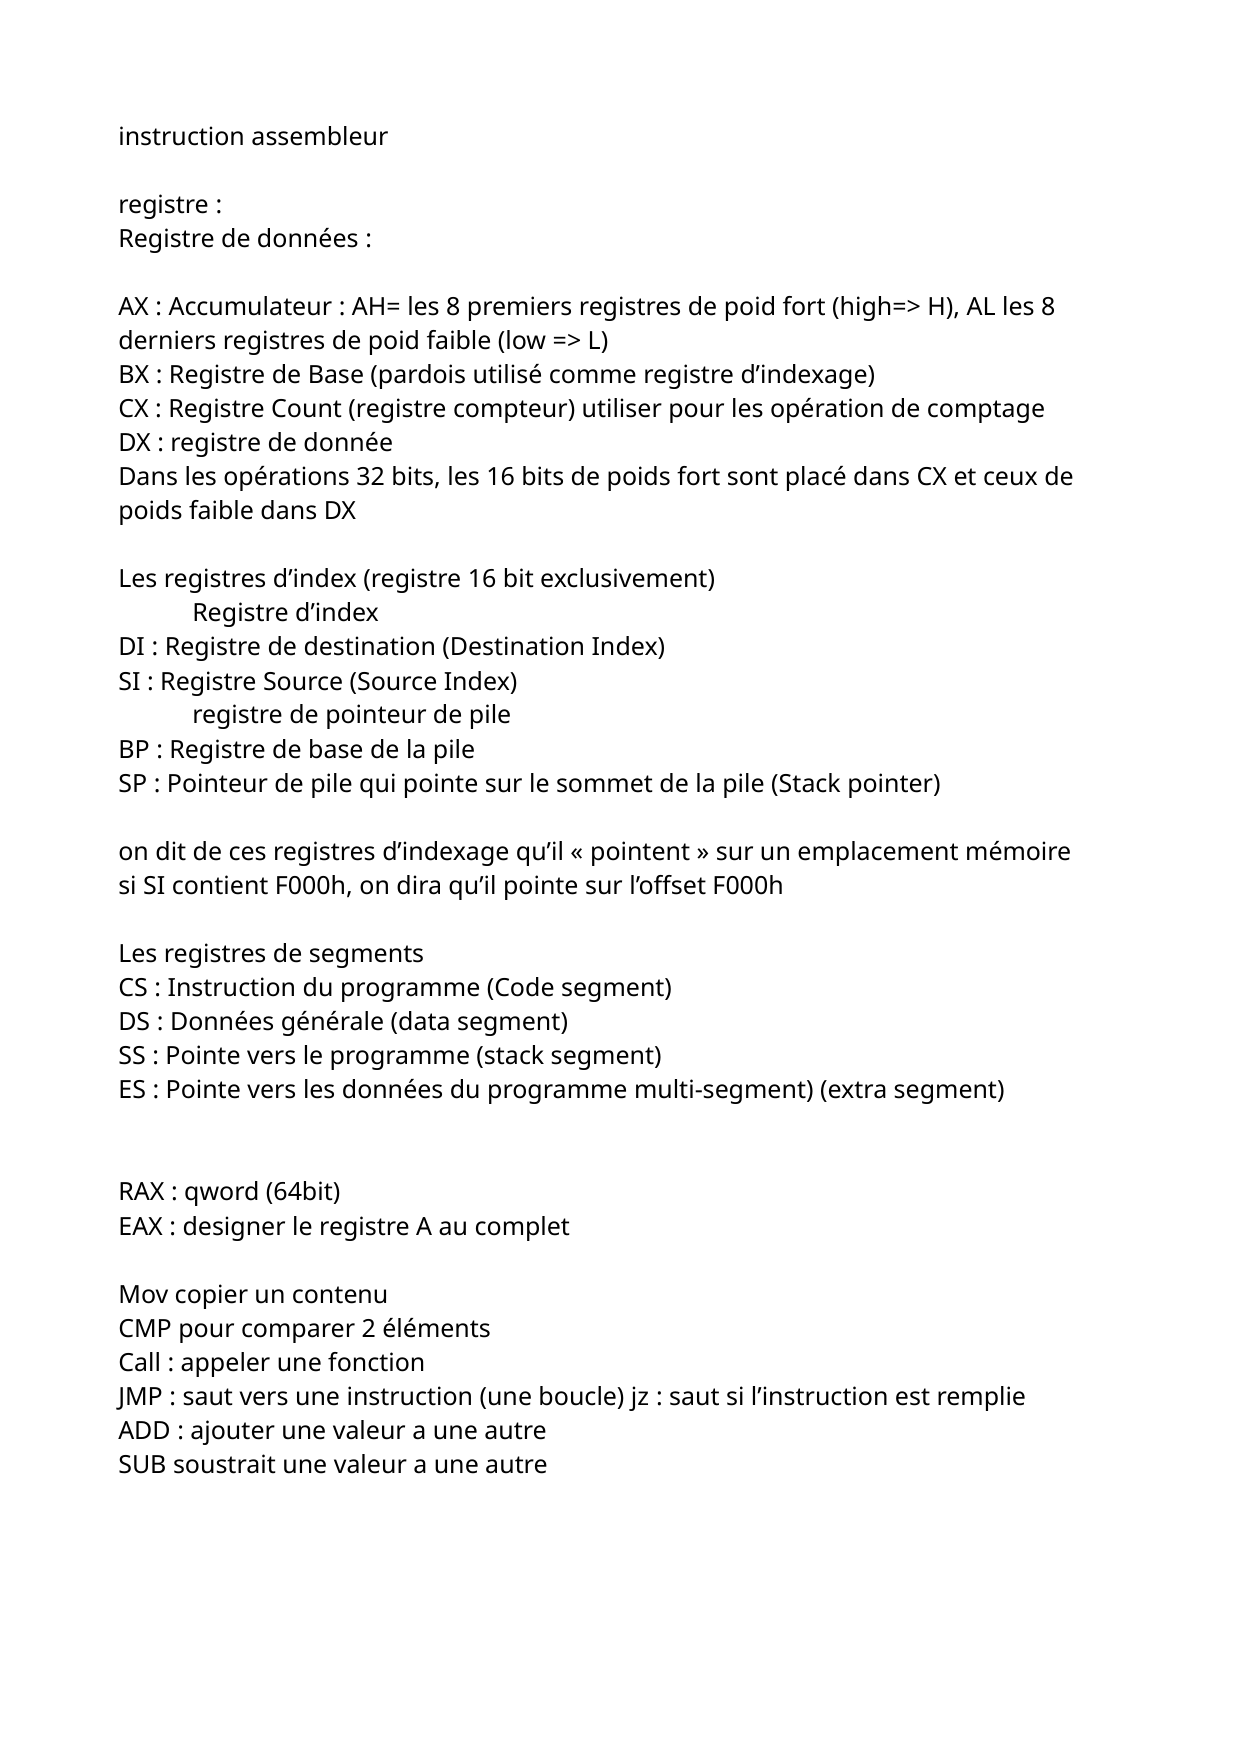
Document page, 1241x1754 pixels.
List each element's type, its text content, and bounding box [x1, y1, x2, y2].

text DX : registre de donnée [118, 425, 1122, 459]
text SS : Pointe vers le programme (stack segment) [118, 1038, 1122, 1072]
text Registre d’index [118, 595, 1122, 629]
text on dit de ces registres d’indexage qu’il « pointent » sur un emplacement mémoire [118, 833, 1122, 867]
text ES : Pointe vers les données du programme multi-segment) (extra segment) [118, 1072, 1122, 1106]
text Call : appeler une fonction [118, 1344, 1122, 1378]
text Dans les opérations 32 bits, les 16 bits de poids fort sont placé dans CX et ceux de poids faible dans DX [118, 459, 1122, 527]
text SP : Pointeur de pile qui pointe sur le sommet de la pile (Stack pointer) [118, 765, 1122, 799]
text Registre de données : [118, 220, 1122, 254]
text instruction assembleur [118, 118, 1122, 152]
text registre : [118, 186, 1122, 220]
text BP : Registre de base de la pile [118, 731, 1122, 765]
text CS : Instruction du programme (Code segment) [118, 970, 1122, 1004]
text CX : Registre Count (registre compteur) utiliser pour les opération de comptage [118, 391, 1122, 425]
text RAX : qword (64bit) [118, 1174, 1122, 1208]
text Les registres d’index (registre 16 bit exclusivement) [118, 561, 1122, 595]
text BX : Registre de Base (pardois utilisé comme registre d’indexage) [118, 357, 1122, 391]
text si SI contient F000h, on dira qu’il pointe sur l’offset F000h [118, 867, 1122, 902]
text CMP pour comparer 2 éléments [118, 1310, 1122, 1344]
text DI : Registre de destination (Destination Index) [118, 629, 1122, 663]
text Les registres de segments [118, 936, 1122, 970]
text DS : Données générale (data segment) [118, 1004, 1122, 1038]
text SI : Registre Source (Source Index) [118, 663, 1122, 697]
text Mov copier un contenu [118, 1276, 1122, 1310]
text SUB soustrait une valeur a une autre [118, 1447, 1122, 1481]
text JMP : saut vers une instruction (une boucle) jz : saut si l’instruction est remplie [118, 1378, 1122, 1412]
text ADD : ajouter une valeur a une autre [118, 1412, 1122, 1447]
text registre de pointeur de pile [118, 697, 1122, 731]
text EAX : designer le registre A au complet [118, 1208, 1122, 1242]
text AX : Accumulateur : AH= les 8 premiers registres de poid fort (high=> H), AL les 8 derniers registres de poid faible (low => L) [118, 288, 1122, 357]
